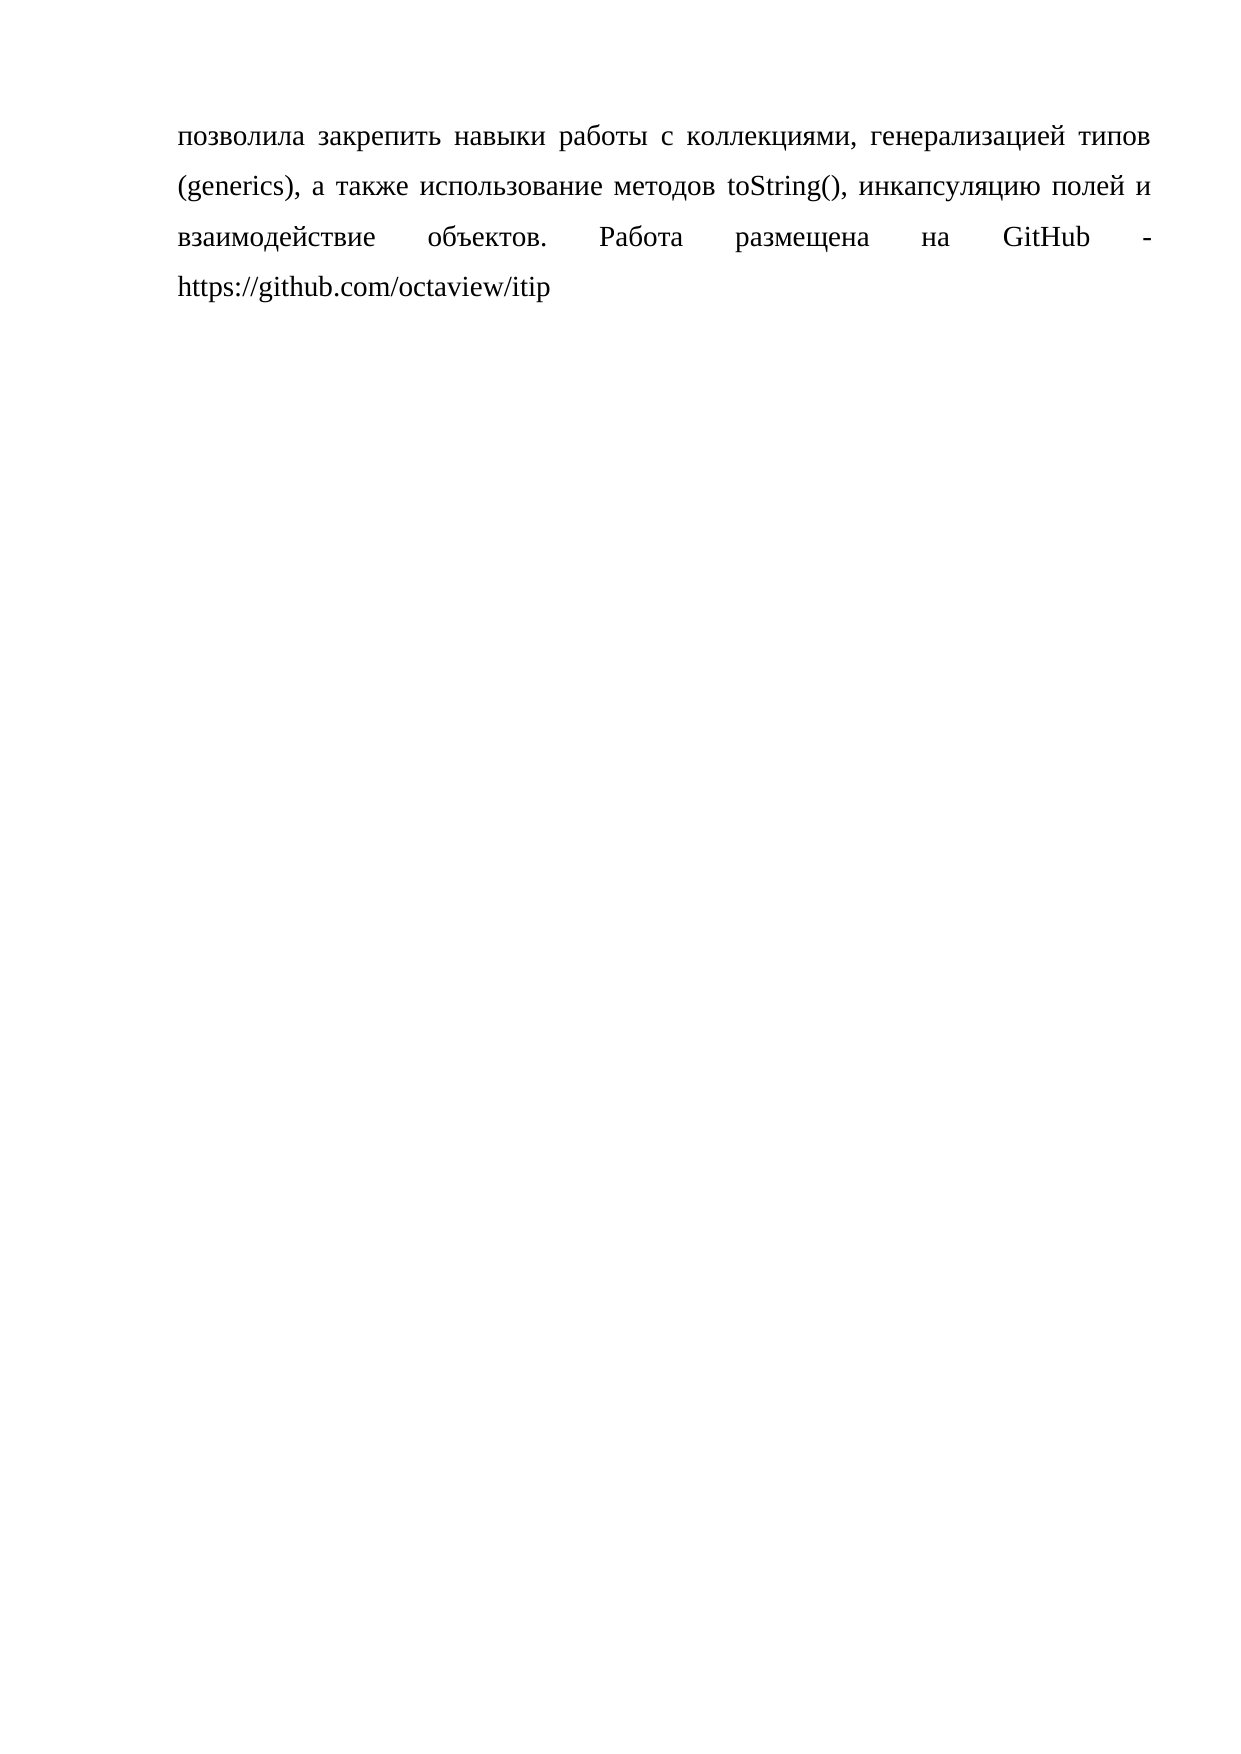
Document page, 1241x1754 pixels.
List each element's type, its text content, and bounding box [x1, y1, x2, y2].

text позволила закрепить навыки работы с коллекциями, генерализацией типов (generics), а также использование методов toString(), инкапсуляцию полей и взаимодействие объектов. Работа размещена на GitHub - https://github.com/octaview/itip [177, 118, 1152, 303]
